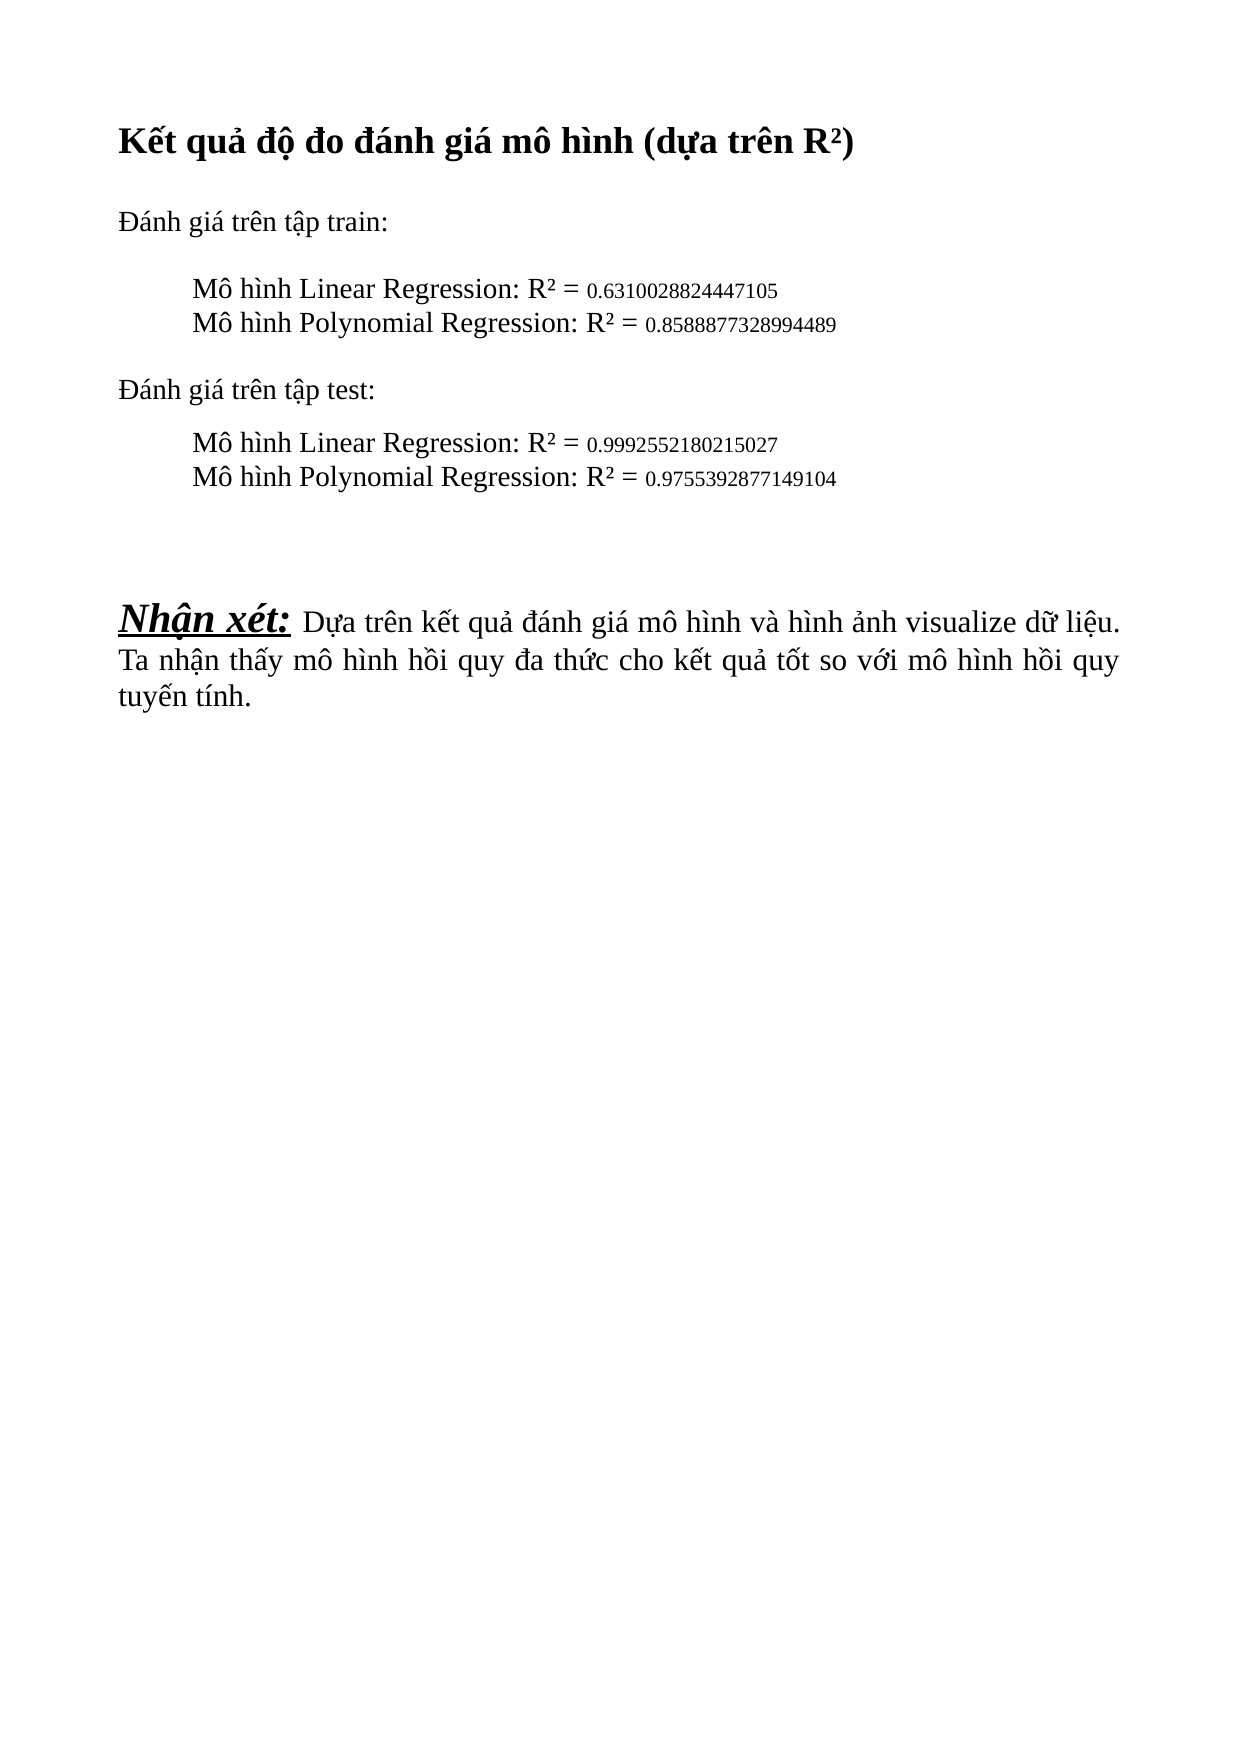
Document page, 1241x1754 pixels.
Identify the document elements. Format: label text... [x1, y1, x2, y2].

text Mô hình Linear Regression: R² = 0.9992552180215027 [118, 425, 1122, 459]
text Đánh giá trên tập test: [118, 338, 1122, 406]
text Nhận xét: Dựa trên kết quả đánh giá mô hình và hình ảnh visualize dữ liệu. Ta nhận thấy mô hình hồi quy đa thức cho kết quả tốt so với mô hình hồi quy tuyến tính. [118, 593, 1122, 713]
text Mô hình Polynomial Regression: R² = 0.9755392877149104 [118, 459, 1122, 492]
text Mô hình Linear Regression: R² = 0.6310028824447105 [118, 271, 1122, 305]
text Kết quả độ đo đánh giá mô hình (dựa trên R²) [118, 118, 1122, 161]
text Đánh giá trên tập train: [118, 204, 1122, 238]
text Mô hình Polynomial Regression: R² = 0.8588877328994489 [118, 305, 1122, 338]
